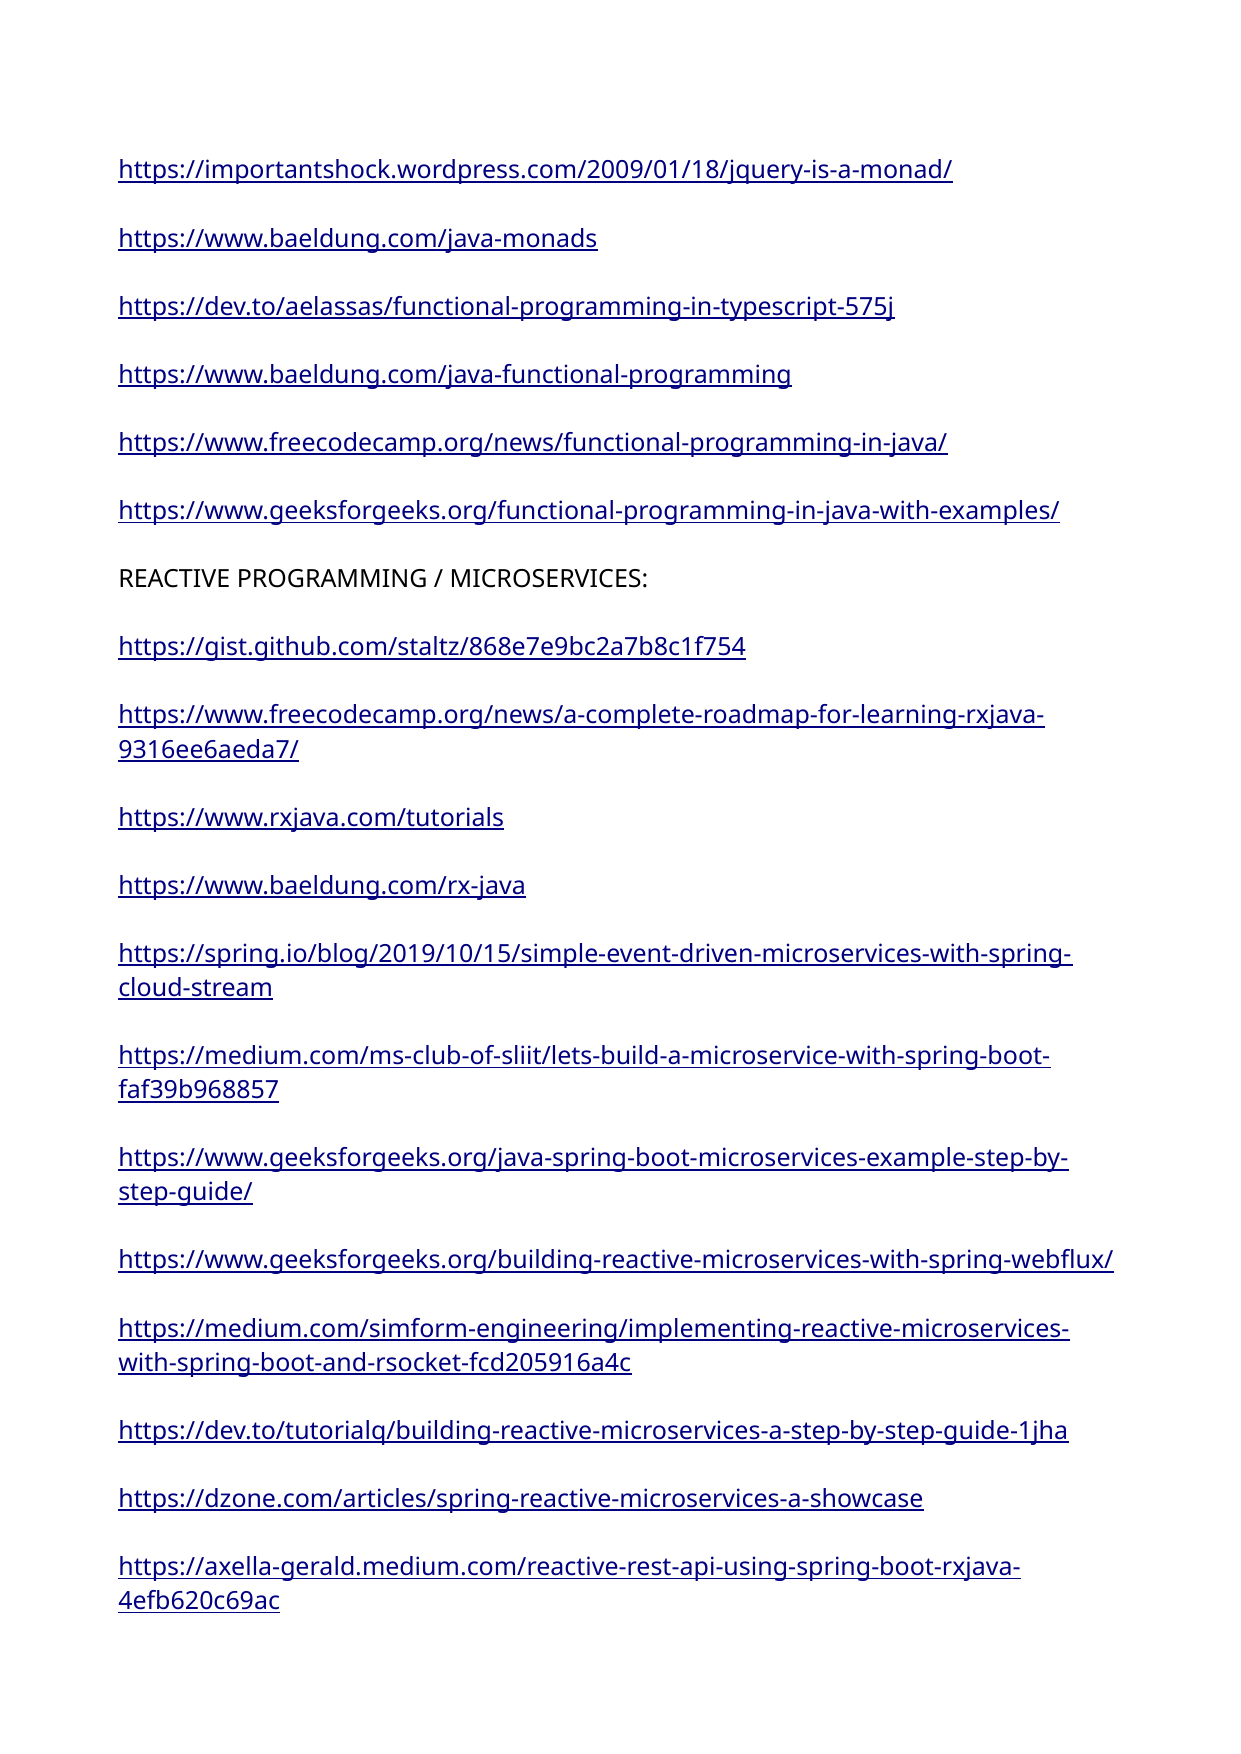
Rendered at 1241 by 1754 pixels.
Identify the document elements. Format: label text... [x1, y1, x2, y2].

text https://www.baeldung.com/java-functional-programming [118, 357, 1122, 391]
text https://www.geeksforgeeks.org/building-reactive-microservices-with-spring-webflux/ [118, 1242, 1122, 1276]
text https://www.geeksforgeeks.org/java-spring-boot-microservices-example-step-by-step-guide/ [118, 1140, 1122, 1208]
text https://dev.to/tutorialq/building-reactive-microservices-a-step-by-step-guide-1jha [118, 1412, 1122, 1447]
text REACTIVE PROGRAMMING / MICROSERVICES: [118, 561, 1122, 595]
text https://www.baeldung.com/java-monads [118, 220, 1122, 254]
text https://medium.com/simform-engineering/implementing-reactive-microservices-with-spring-boot-and-rsocket-fcd205916a4c [118, 1310, 1122, 1378]
text https://importantshock.wordpress.com/2009/01/18/jquery-is-a-monad/ [118, 152, 1122, 186]
text https://medium.com/ms-club-of-sliit/lets-build-a-microservice-with-spring-boot-faf39b968857 [118, 1038, 1122, 1106]
text https://axella-gerald.medium.com/reactive-rest-api-using-spring-boot-rxjava-4efb620c69ac [118, 1549, 1122, 1617]
text https://www.baeldung.com/rx-java [118, 867, 1122, 902]
text https://dzone.com/articles/spring-reactive-microservices-a-showcase [118, 1481, 1122, 1515]
text https://www.geeksforgeeks.org/functional-programming-in-java-with-examples/ [118, 493, 1122, 527]
text https://www.freecodecamp.org/news/functional-programming-in-java/ [118, 425, 1122, 459]
text https://gist.github.com/staltz/868e7e9bc2a7b8c1f754 [118, 629, 1122, 663]
text https://spring.io/blog/2019/10/15/simple-event-driven-microservices-with-spring-cloud-stream [118, 936, 1122, 1004]
text https://www.rxjava.com/tutorials [118, 799, 1122, 833]
text https://www.freecodecamp.org/news/a-complete-roadmap-for-learning-rxjava-9316ee6aeda7/ [118, 697, 1122, 765]
text https://dev.to/aelassas/functional-programming-in-typescript-575j [118, 288, 1122, 322]
